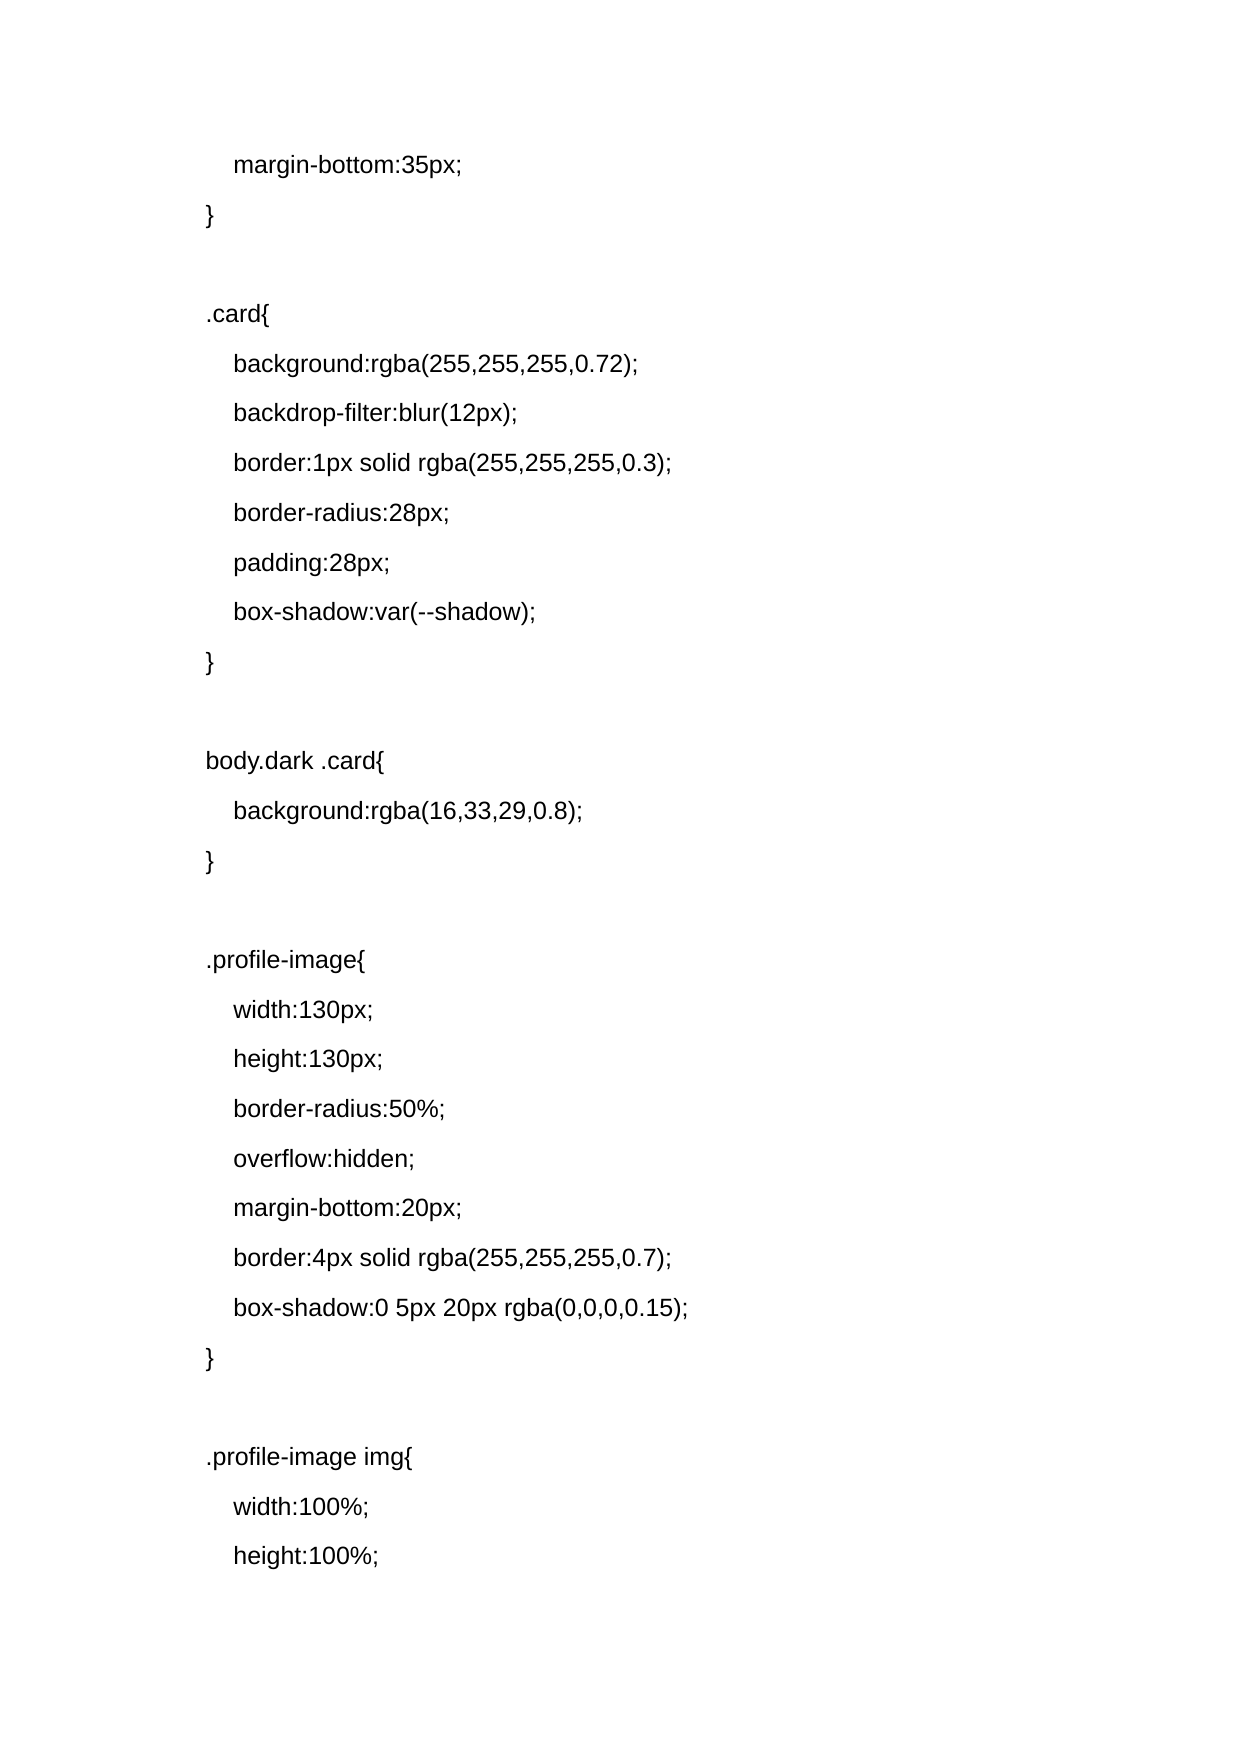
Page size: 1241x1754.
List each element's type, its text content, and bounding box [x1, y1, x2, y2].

text padding:28px; [150, 547, 1090, 576]
text body.dark .card{ [150, 746, 1090, 775]
text height:100%; [150, 1541, 1090, 1570]
text .profile-image img{ [150, 1442, 1090, 1471]
text height:130px; [150, 1044, 1090, 1073]
text box-shadow:0 5px 20px rgba(0,0,0,0.15); [150, 1293, 1090, 1322]
text border:4px solid rgba(255,255,255,0.7); [150, 1243, 1090, 1272]
text margin-bottom:35px; [150, 150, 1090, 179]
text margin-bottom:20px; [150, 1193, 1090, 1222]
text .card{ [150, 299, 1090, 328]
text .profile-image{ [150, 945, 1090, 974]
text } [150, 1342, 1090, 1371]
text width:130px; [150, 995, 1090, 1023]
text backdrop-filter:blur(12px); [150, 398, 1090, 427]
text overflow:hidden; [150, 1144, 1090, 1172]
text border-radius:28px; [150, 498, 1090, 527]
text border:1px solid rgba(255,255,255,0.3); [150, 448, 1090, 477]
text box-shadow:var(--shadow); [150, 597, 1090, 626]
text } [150, 200, 1090, 228]
text border-radius:50%; [150, 1094, 1090, 1123]
text width:100%; [150, 1492, 1090, 1520]
text background:rgba(255,255,255,0.72); [150, 349, 1090, 377]
text } [150, 846, 1090, 874]
text } [150, 647, 1090, 676]
text background:rgba(16,33,29,0.8); [150, 796, 1090, 825]
